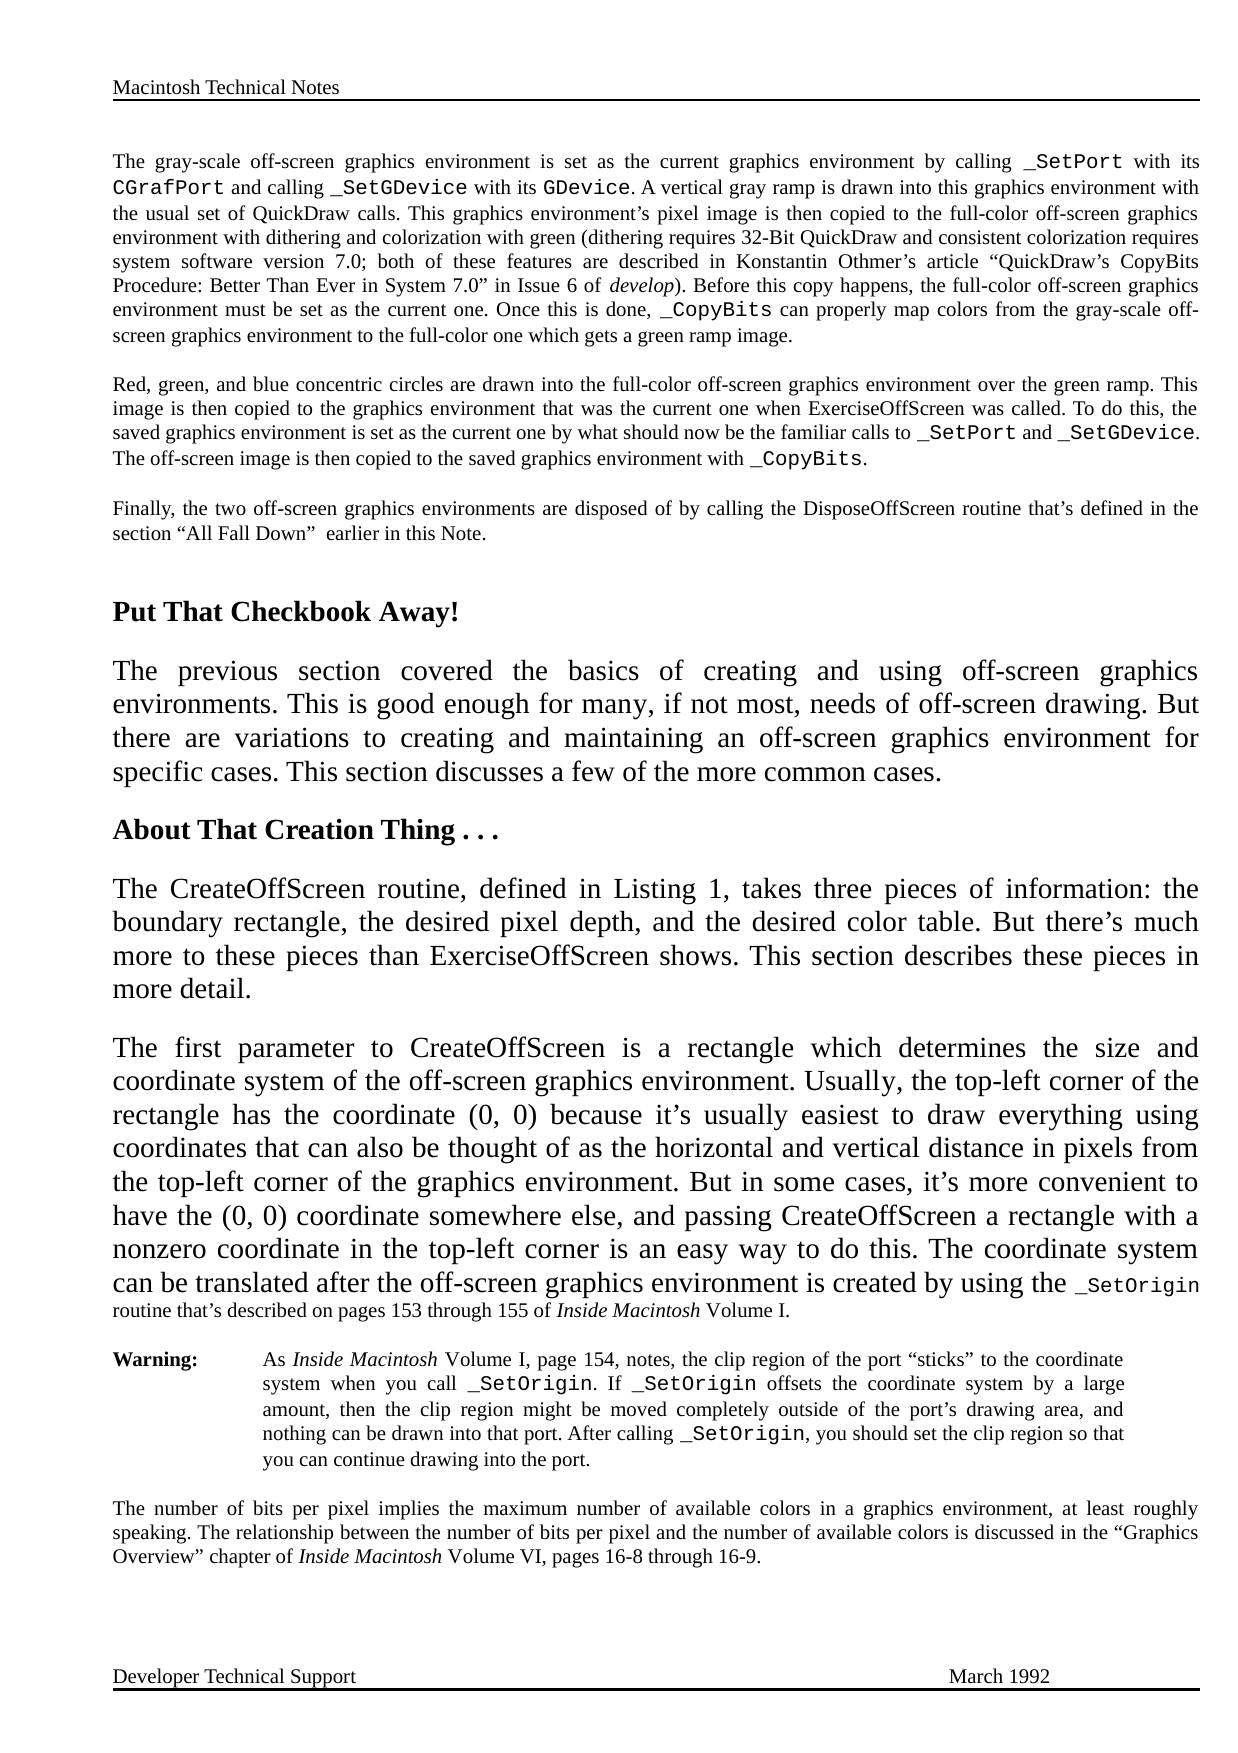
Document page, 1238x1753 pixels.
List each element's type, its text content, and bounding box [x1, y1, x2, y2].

text Warning: As Inside Macintosh Volume I, page 154, notes, the clip region of the port “sticks” to the coordinate system when you call _SetOrigin. If _SetOrigin offsets the coordinate system by a large amount, then the clip region might be moved completely outside of the port’s drawing area, and nothing can be drawn into that port. After calling _SetOrigin, you should set the clip region so that you can continue drawing into the port. [112, 1347, 1125, 1471]
text About That Creation Thing . . . [112, 812, 1200, 846]
text The gray-scale off-screen graphics environment is set as the current graphics environment by calling _SetPort with its CGrafPort and calling _SetGDevice with its GDevice. A vertical gray ramp is drawn into this graphics environment with the usual set of QuickDraw calls. This graphics environment’s pixel image is then copied to the full-color off-screen graphics environment with dithering and colorization with green (dithering requires 32-Bit QuickDraw and consistent colorization requires system software version 7.0; both of these features are described in Konstantin Othmer’s article “QuickDraw’s CopyBits Procedure: Better Than Ever in System 7.0” in Issue 6 of develop). Before this copy happens, the full-color off-screen graphics environment must be set as the current one. Once this is done, _CopyBits can properly map colors from the gray-scale off-screen graphics environment to the full-color one which gets a green ramp image. [112, 149, 1200, 347]
text The first parameter to CreateOffScreen is a rectangle which determines the size and coordinate system of the off-screen graphics environment. Usually, the top-left corner of the rectangle has the coordinate (0, 0) because it’s usually easiest to draw everything using coordinates that can also be thought of as the horizontal and vertical distance in pixels from the top-left corner of the graphics environment. But in some cases, it’s more convenient to have the (0, 0) coordinate somewhere else, and passing CreateOffScreen a rectangle with a nonzero coordinate in the top-left corner is an easy way to do this. The coordinate system can be translated after the off-screen graphics environment is created by using the _SetOrigin routine that’s described on pages 153 through 155 of Inside Macintosh Volume I. [112, 1030, 1200, 1322]
text Red, green, and blue concentric circles are drawn into the full-color off-screen graphics environment over the green ramp. This image is then copied to the graphics environment that was the current one when ExerciseOffScreen was called. To do this, the saved graphics environment is set as the current one by what should now be the familiar calls to _SetPort and _SetGDevice. The off-screen image is then copied to the saved graphics environment with _CopyBits. [112, 372, 1200, 471]
text The CreateOffScreen routine, defined in Listing 1, takes three pieces of information: the boundary rectangle, the desired pixel depth, and the desired color table. But there’s much more to these pieces than ExerciseOffScreen shows. This section describes these pieces in more detail. [112, 871, 1200, 1005]
text The previous section covered the basics of creating and using off-screen graphics environments. This is good enough for many, if not most, needs of off-screen drawing. But there are variations to creating and maintaining an off-screen graphics environment for specific cases. This section discusses a few of the more common cases. [112, 653, 1200, 787]
text Finally, the two off-screen graphics environments are disposed of by calling the DisposeOffScreen routine that’s defined in the section “All Fall Down” earlier in this Note. [112, 496, 1200, 544]
text Put That Checkbook Away! [112, 594, 1200, 628]
text The number of bits per pixel implies the maximum number of available colors in a graphics environment, at least roughly speaking. The relationship between the number of bits per pixel and the number of available colors is discussed in the “Graphics Overview” chapter of Inside Macintosh Volume VI, pages 16-8 through 16-9. [112, 1496, 1200, 1568]
